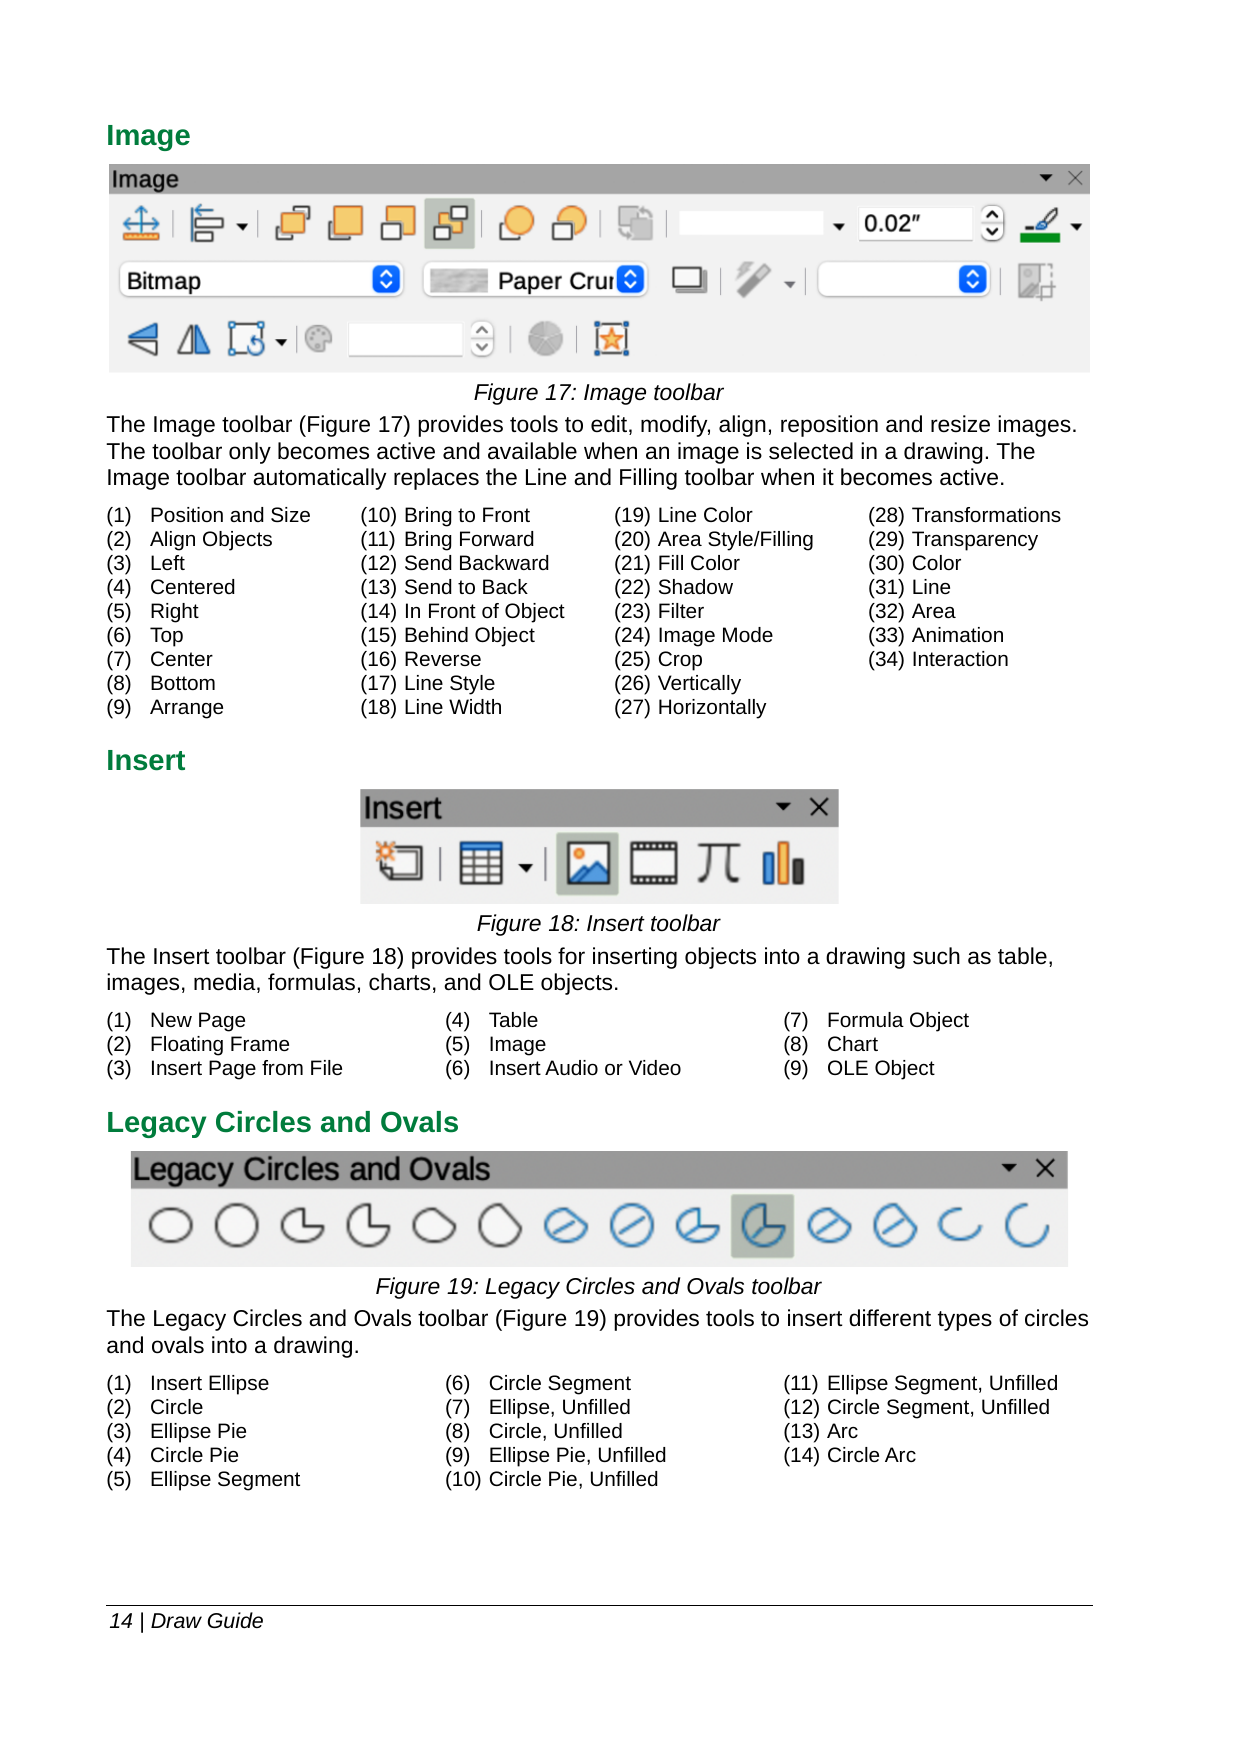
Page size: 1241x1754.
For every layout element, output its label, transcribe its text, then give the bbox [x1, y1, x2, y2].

list Animation [868, 623, 1093, 647]
list Transformations [868, 503, 1093, 527]
list Position and Size [106, 503, 331, 527]
picture [130, 1151, 1069, 1267]
list Reverse [360, 647, 585, 671]
list Arrange [106, 694, 331, 718]
picture [109, 164, 1090, 373]
list Circle Pie, Unfilled [445, 1466, 754, 1490]
list Right [106, 599, 331, 623]
list Line Width [360, 694, 585, 718]
list Table [445, 1008, 754, 1032]
list Circle [106, 1394, 416, 1418]
list Line Color [614, 503, 839, 527]
list Area [868, 599, 1093, 623]
list The Insert toolbar (Figure 18) provides tools for inserting objects into a drawing such as table, images, media, formulas, charts, and OLE objects. [106, 943, 1093, 996]
list Arc [783, 1418, 1093, 1442]
list Behind Object [360, 623, 585, 647]
list Ellipse Pie, Unfilled [445, 1442, 754, 1466]
list Chart [783, 1032, 1093, 1056]
list Insert Audio or Video [445, 1056, 754, 1080]
list Color [868, 551, 1093, 575]
list In Front of Object [360, 599, 585, 623]
list Image [445, 1032, 754, 1056]
text Figure 19: Legacy Circles and Ovals toolbar [131, 1273, 1068, 1299]
list Horizontally [614, 694, 839, 718]
list Circle Pie [106, 1442, 416, 1466]
text Figure 17: Image toolbar [109, 379, 1090, 405]
list Line [868, 575, 1093, 599]
list Ellipse Segment [106, 1466, 416, 1490]
list Fill Color [614, 551, 839, 575]
list Image Mode [614, 623, 839, 647]
list Center [106, 647, 331, 671]
list Send Backward [360, 551, 585, 575]
list Vertically [614, 671, 839, 694]
list Bring Forward [360, 527, 585, 551]
list Ellipse Pie [106, 1418, 416, 1442]
subtitle Image [106, 118, 1093, 152]
list Transparency [868, 527, 1093, 551]
list Insert Page from File [106, 1056, 416, 1080]
list Circle Segment [445, 1371, 754, 1394]
list Insert Ellipse [106, 1371, 416, 1394]
list Bring to Front [360, 503, 585, 527]
list Circle Segment, Unfilled [783, 1394, 1093, 1418]
list OLE Object [783, 1056, 1093, 1080]
subtitle Insert [106, 743, 1093, 777]
list Filter [614, 599, 839, 623]
list Bottom [106, 671, 331, 694]
list Send to Back [360, 575, 585, 599]
list Floating Frame [106, 1032, 416, 1056]
list Circle, Unfilled [445, 1418, 754, 1442]
list Ellipse, Unfilled [445, 1394, 754, 1418]
list New Page [106, 1008, 416, 1032]
list The Image toolbar (Figure 17) provides tools to edit, modify, align, reposition and resize images. The toolbar only becomes active and available when an image is selected in a drawing. The Image toolbar automatically replaces the Line and Filling toolbar when it becomes active. [106, 411, 1093, 490]
picture [360, 789, 839, 904]
list Centered [106, 575, 331, 599]
list Formula Object [783, 1008, 1093, 1032]
list The Legacy Circles and Ovals toolbar (Figure 19) provides tools to insert different types of circles and ovals into a drawing. [106, 1305, 1093, 1358]
list Left [106, 551, 331, 575]
list Interaction [868, 647, 1093, 671]
list Shadow [614, 575, 839, 599]
list Align Objects [106, 527, 331, 551]
list Circle Arc [783, 1442, 1093, 1466]
text Figure 18: Insert toolbar [351, 910, 848, 937]
list Area Style/Filling [614, 527, 839, 551]
list Top [106, 623, 331, 647]
subtitle Legacy Circles and Ovals [106, 1105, 1093, 1138]
list Line Style [360, 671, 585, 694]
list Ellipse Segment, Unfilled [783, 1371, 1093, 1394]
list Crop [614, 647, 839, 671]
